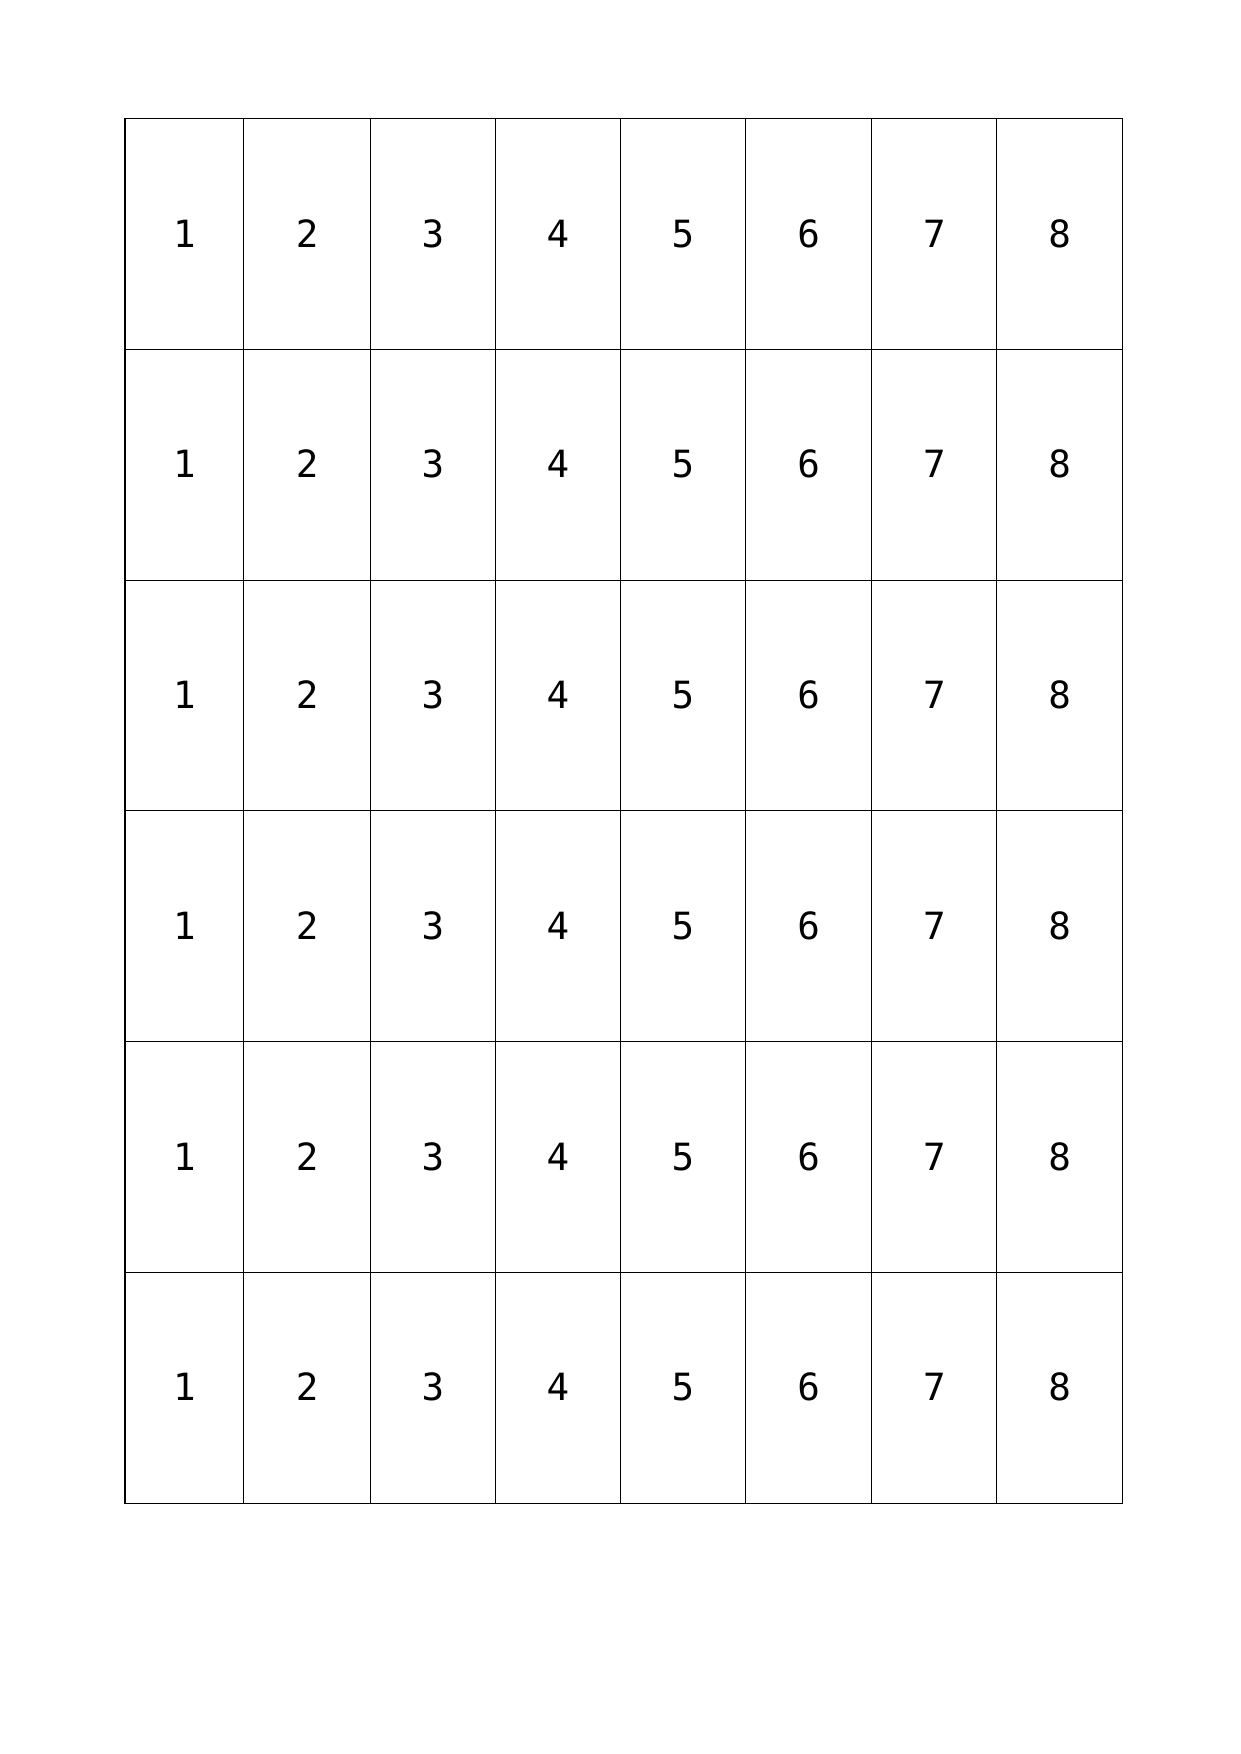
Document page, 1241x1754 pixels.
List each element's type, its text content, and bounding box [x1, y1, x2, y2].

table_cell 5 [621, 581, 745, 810]
table_cell 3 [371, 811, 495, 1041]
table_cell 3 [371, 581, 495, 810]
table_cell 2 [244, 1273, 370, 1502]
table_cell 2 [244, 581, 370, 810]
table_cell 4 [496, 1273, 620, 1502]
table_cell 4 [496, 1042, 620, 1272]
table_cell 1 [126, 1273, 243, 1502]
table_header 7 [872, 119, 996, 349]
table_cell 2 [244, 350, 370, 579]
table_cell 2 [244, 1042, 370, 1272]
table_cell 6 [746, 1273, 871, 1502]
table_cell 1 [126, 1042, 243, 1272]
table_cell 5 [621, 1273, 745, 1502]
table_header 6 [746, 119, 871, 349]
table_cell 1 [126, 811, 243, 1041]
table_cell 7 [872, 581, 996, 810]
table_cell 1 [126, 350, 243, 579]
table_cell 5 [621, 1042, 745, 1272]
table_header 8 [997, 119, 1122, 349]
table_header 4 [496, 119, 620, 349]
table_header 5 [621, 119, 745, 349]
table_cell 8 [997, 350, 1122, 579]
table_cell 7 [872, 1042, 996, 1272]
table_cell 3 [371, 350, 495, 579]
table_cell 6 [746, 581, 871, 810]
table_header 3 [371, 119, 495, 349]
table_cell 6 [746, 350, 871, 579]
table_cell 8 [997, 1042, 1122, 1272]
table_cell 3 [371, 1273, 495, 1502]
table_cell 3 [371, 1042, 495, 1272]
table_cell 1 [126, 581, 243, 810]
table_cell 6 [746, 811, 871, 1041]
table_header 1 [126, 119, 243, 349]
table_cell 7 [872, 1273, 996, 1502]
table_cell 8 [997, 1273, 1122, 1502]
table_cell 5 [621, 811, 745, 1041]
table_cell 8 [997, 811, 1122, 1041]
table_cell 6 [746, 1042, 871, 1272]
table_cell 2 [244, 811, 370, 1041]
table_cell 8 [997, 581, 1122, 810]
table_cell 5 [621, 350, 745, 579]
table_cell 4 [496, 350, 620, 579]
table_header 2 [244, 119, 370, 349]
table_cell 7 [872, 350, 996, 579]
table_cell 4 [496, 581, 620, 810]
table_cell 7 [872, 811, 996, 1041]
table_cell 4 [496, 811, 620, 1041]
